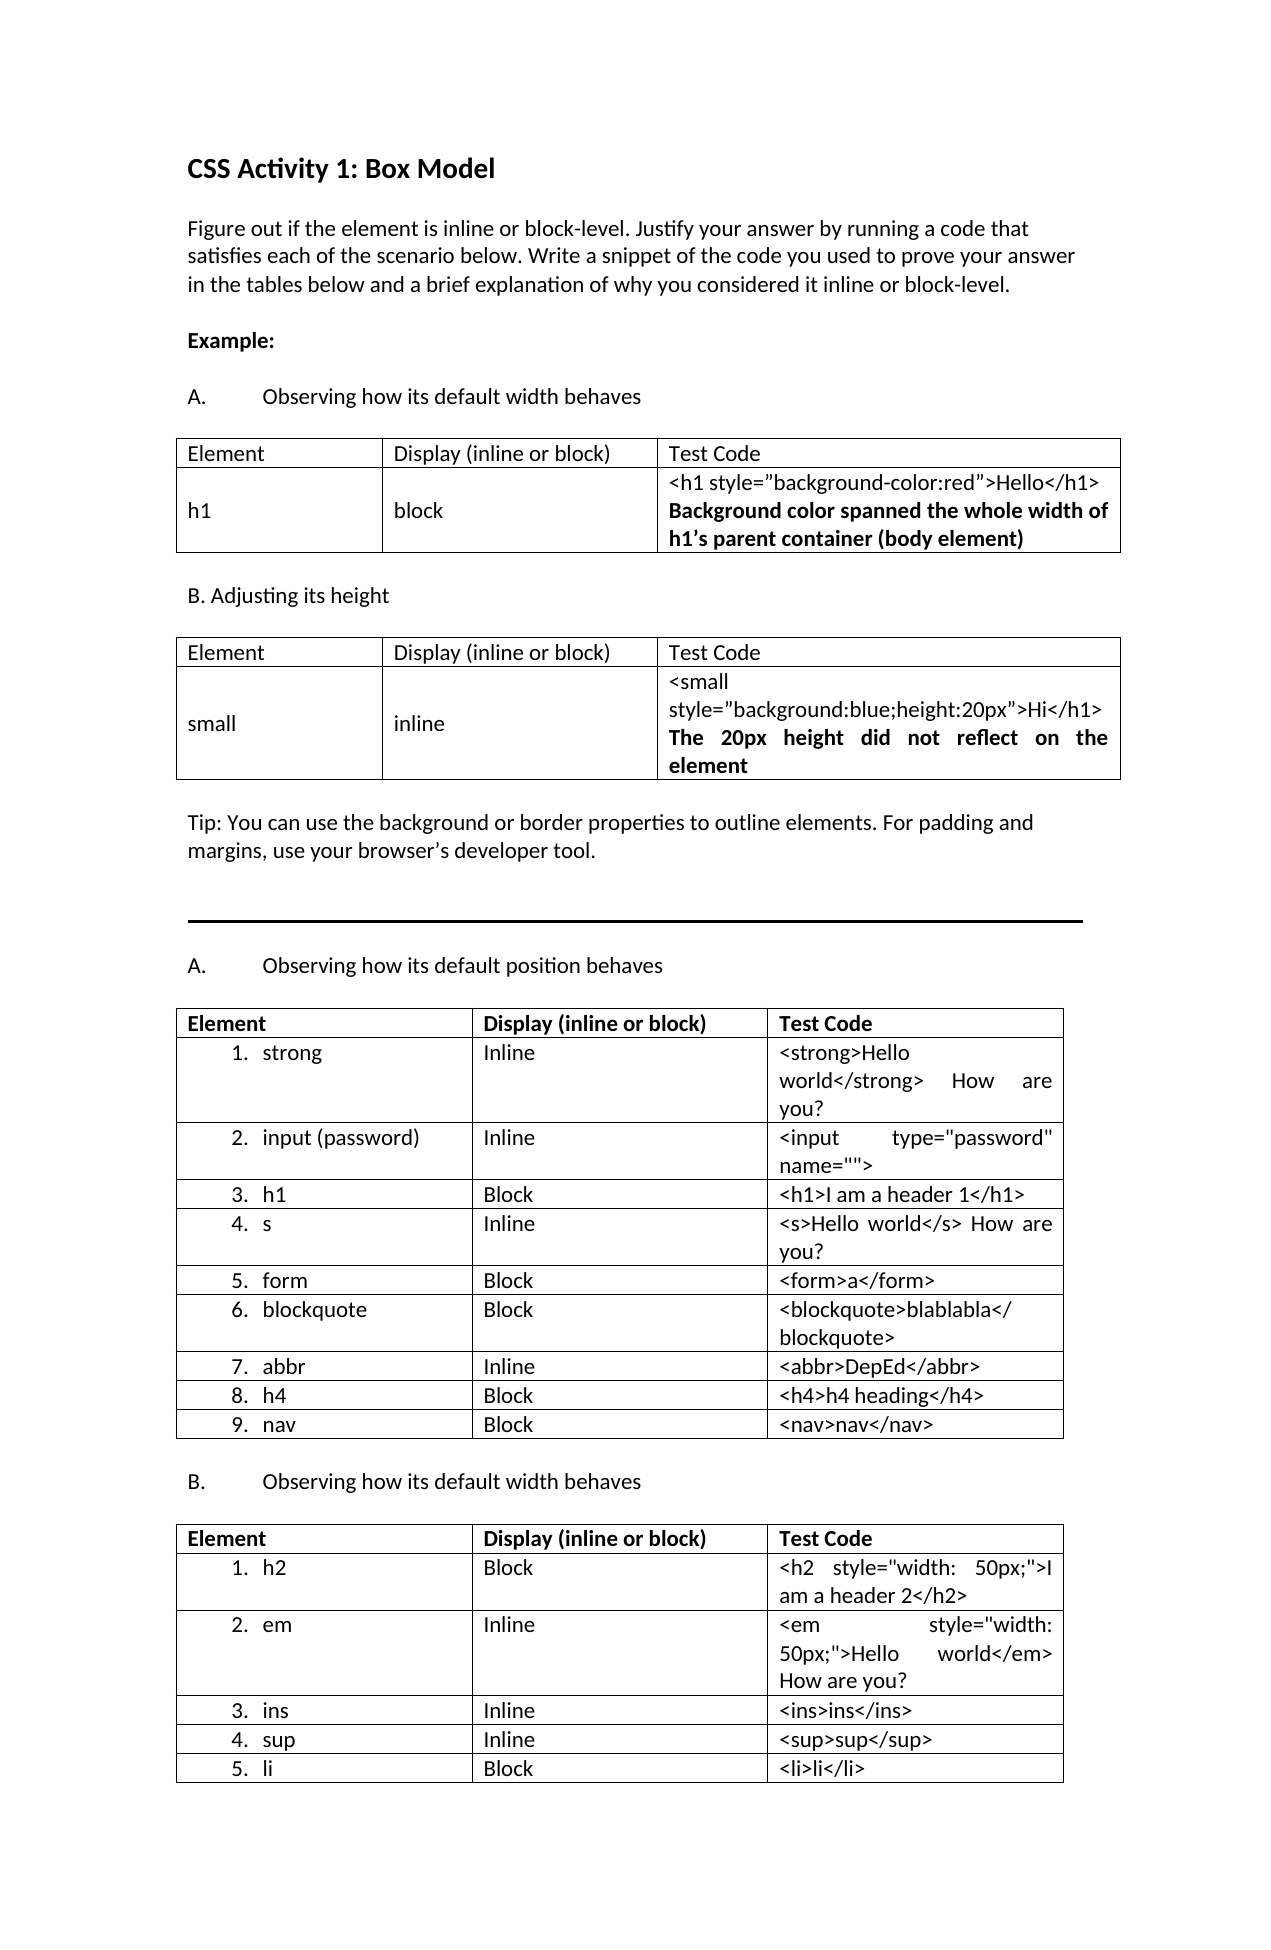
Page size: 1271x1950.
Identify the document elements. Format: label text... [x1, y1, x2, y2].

table_cell <li>li</li> [768, 1754, 779, 1782]
table_cell Block [757, 1410, 767, 1438]
table_cell inline [383, 667, 657, 779]
table_cell h1 [177, 468, 382, 552]
table_cell Block [473, 1381, 483, 1409]
table_cell Block [473, 1295, 767, 1351]
list Observing how its default width behaves [187, 1467, 1083, 1495]
table_cell Block [473, 1554, 767, 1609]
table_header Test Code [658, 439, 669, 467]
text Tip: You can use the background or border properties to outline elements. For padding and margins, use your browser’s developer tool. [187, 808, 1083, 864]
table_cell <nav>nav</nav> [768, 1410, 779, 1438]
table_header Test Code [768, 1009, 779, 1037]
table_cell h4 [461, 1381, 472, 1409]
table_cell Inline [473, 1352, 483, 1380]
table_cell small [177, 667, 382, 779]
table_cell Block [473, 1180, 483, 1208]
table_cell Inline [473, 1611, 767, 1695]
table_header Element [461, 1525, 472, 1552]
table_header Element [371, 439, 382, 467]
table_cell form [461, 1266, 472, 1294]
table_header Element [371, 638, 382, 666]
table_cell h1 [461, 1180, 472, 1208]
table_header Test Code [1109, 638, 1120, 666]
table_cell Block [757, 1266, 767, 1294]
list Observing how its default width behaves [187, 382, 1083, 410]
table_cell Block [757, 1381, 767, 1409]
table_cell s [177, 1209, 472, 1265]
table_header Test Code [658, 638, 669, 666]
table_header Element [177, 638, 187, 666]
text B. Adjusting its height [187, 581, 1083, 609]
text Figure out if the element is inline or block-level. Justify your answer by running a code that satisfies each of the scenario below. Write a snippet of the code you used to prove your answer in the tables below and a brief explanation of why you considered it inline or block-level. [187, 214, 1083, 298]
table_header Element [177, 1525, 187, 1552]
table_header Test Code [1053, 1525, 1063, 1552]
table_cell <form>a</form> [1053, 1266, 1063, 1294]
table_cell sup [461, 1725, 472, 1753]
table_cell block [383, 468, 657, 552]
table_cell <li>li</li> [1053, 1754, 1063, 1782]
table_cell Inline [757, 1725, 767, 1753]
table_cell h2 [177, 1554, 472, 1609]
table_cell Inline [473, 1038, 767, 1122]
table_cell em [177, 1611, 472, 1695]
table_cell <strong>Hello world</strong> How are you? [768, 1038, 779, 1122]
list Observing how its default position behaves [187, 952, 1083, 979]
table_cell blockquote [177, 1295, 472, 1351]
table_cell Inline [757, 1696, 767, 1724]
table_header Element [177, 439, 187, 467]
table_cell Block [473, 1410, 483, 1438]
table_cell ins [461, 1696, 472, 1724]
table_cell Block [473, 1754, 483, 1782]
table_cell Block [473, 1266, 483, 1294]
table_header Test Code [1053, 1009, 1063, 1037]
table_cell abbr [461, 1352, 472, 1380]
table_header Element [177, 1009, 187, 1037]
table_header Test Code [1109, 439, 1120, 467]
table_cell <ins>ins</ins> [1053, 1696, 1063, 1724]
table_cell Inline [757, 1352, 767, 1380]
table_header Test Code [768, 1525, 779, 1552]
table_cell Inline [473, 1696, 483, 1724]
table_cell <ins>ins</ins> [768, 1696, 779, 1724]
table_cell <nav>nav</nav> [1053, 1410, 1063, 1438]
table_cell li [461, 1754, 472, 1782]
table_cell <sup>sup</sup> [768, 1725, 779, 1753]
text CSS Activity 1: Box Model [187, 150, 1083, 186]
table_cell Inline [473, 1725, 483, 1753]
table_cell input (password) [177, 1123, 472, 1179]
table_cell strong [177, 1038, 472, 1122]
table_cell nav [461, 1410, 472, 1438]
text Example: [187, 326, 1083, 354]
table_cell <strong>Hello world</strong> How are you? [1053, 1038, 1063, 1122]
table_cell Inline [473, 1123, 767, 1179]
table_cell <sup>sup</sup> [1053, 1725, 1063, 1753]
table_cell Inline [473, 1209, 767, 1265]
table_cell <form>a</form> [768, 1266, 779, 1294]
table_cell Block [757, 1754, 767, 1782]
table_header Element [461, 1009, 472, 1037]
table_cell Block [757, 1180, 767, 1208]
